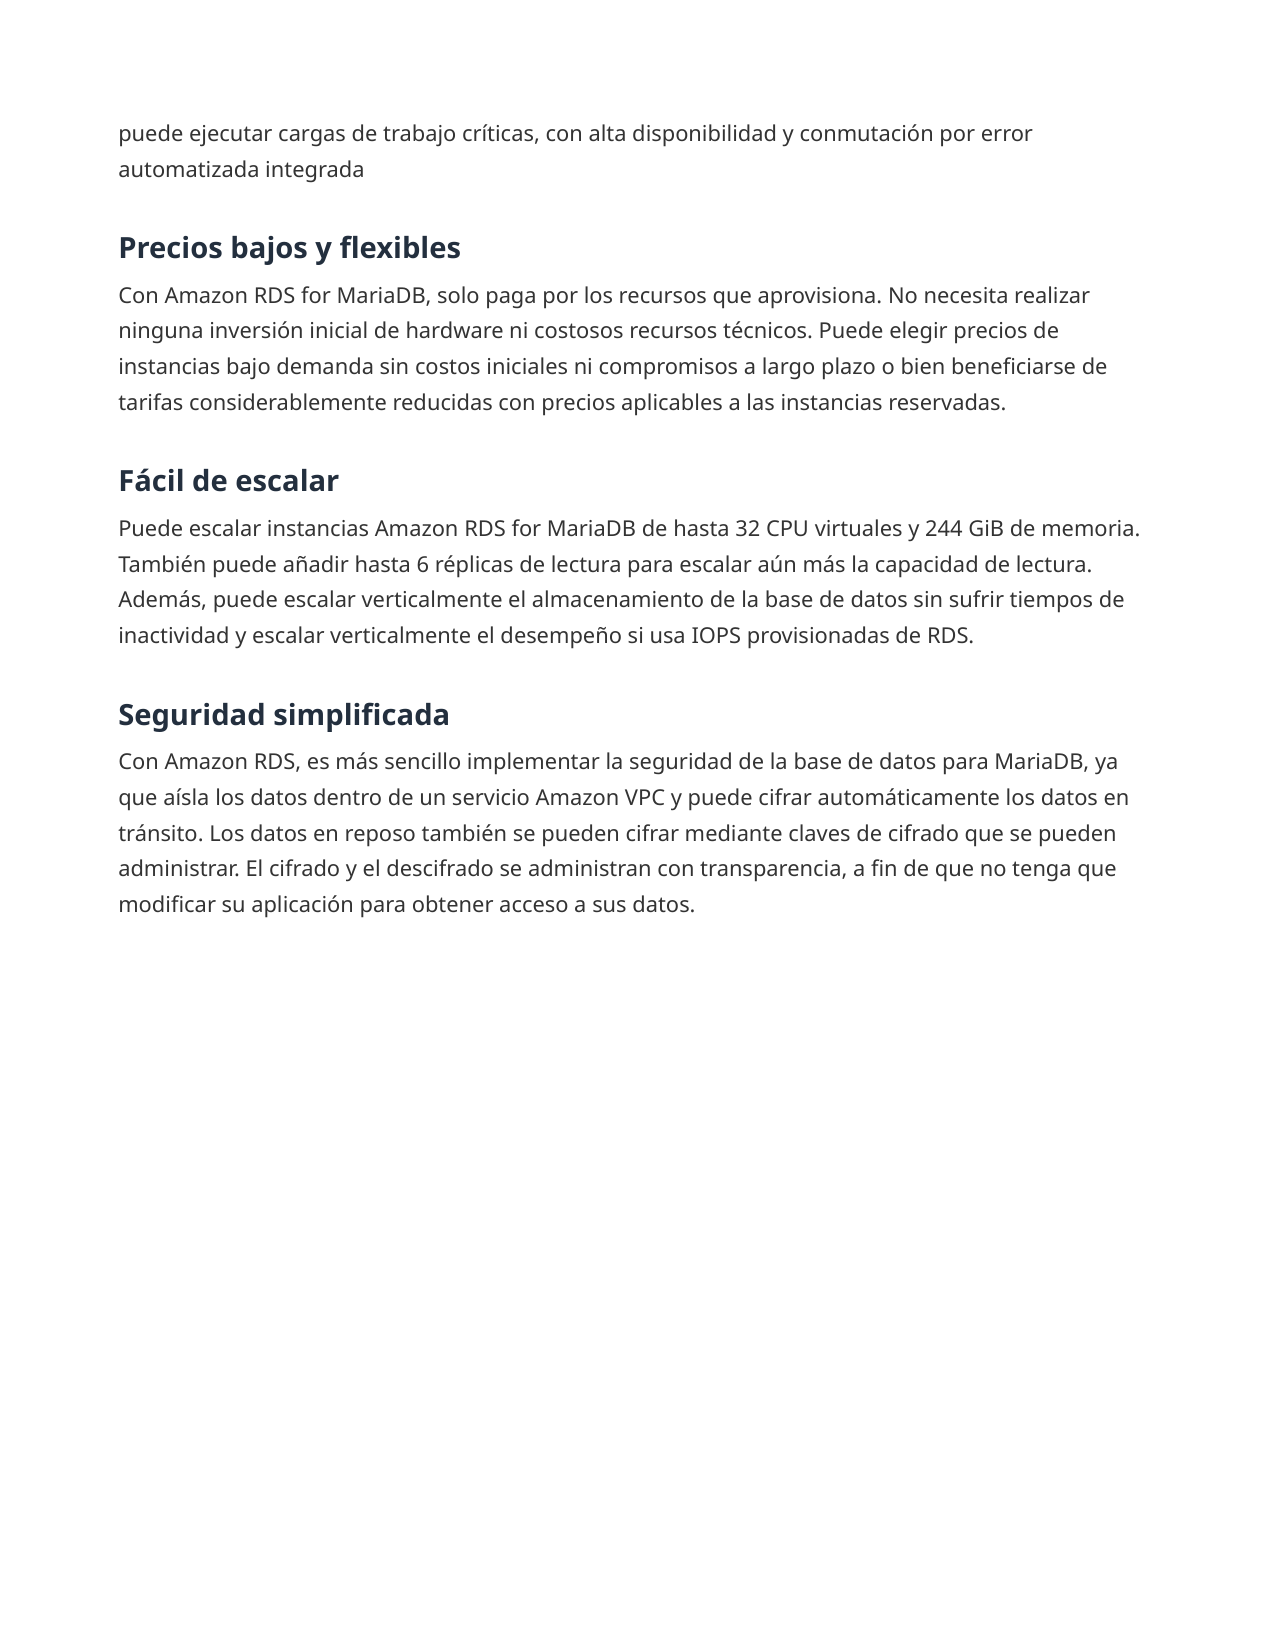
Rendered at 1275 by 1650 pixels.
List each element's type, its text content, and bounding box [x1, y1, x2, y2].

text Con Amazon RDS for MariaDB, solo paga por los recursos que aprovisiona. No necesita realizar ninguna inversión inicial de hardware ni costosos recursos técnicos. Puede elegir precios de instancias bajo demanda sin costos iniciales ni compromisos a largo plazo o bien beneficiarse de tarifas considerablemente reducidas con precios aplicables a las instancias reservadas. [118, 280, 1157, 417]
text puede ejecutar cargas de trabajo críticas, con alta disponibilidad y conmutación por error automatizada integrada [118, 118, 1157, 184]
text Con Amazon RDS, es más sencillo implementar la seguridad de la base de datos para MariaDB, ya que aísla los datos dentro de un servicio Amazon VPC y puede cifrar automáticamente los datos en tránsito. Los datos en reposo también se pueden cifrar mediante claves de cifrado que se pueden administrar. El cifrado y el descifrado se administran con transparencia, a fin de que no tenga que modificar su aplicación para obtener acceso a sus datos. [118, 746, 1157, 919]
subtitle Seguridad simplificada [118, 694, 1157, 733]
text Puede escalar instancias Amazon RDS for MariaDB de hasta 32 CPU virtuales y 244 GiB de memoria. También puede añadir hasta 6 réplicas de lectura para escalar aún más la capacidad de lectura. Además, puede escalar verticalmente el almacenamiento de la base de datos sin sufrir tiempos de inactividad y escalar verticalmente el desempeño si usa IOPS provisionadas de RDS. [118, 513, 1157, 650]
subtitle Precios bajos y flexibles [118, 228, 1157, 267]
subtitle Fácil de escalar [118, 461, 1157, 500]
